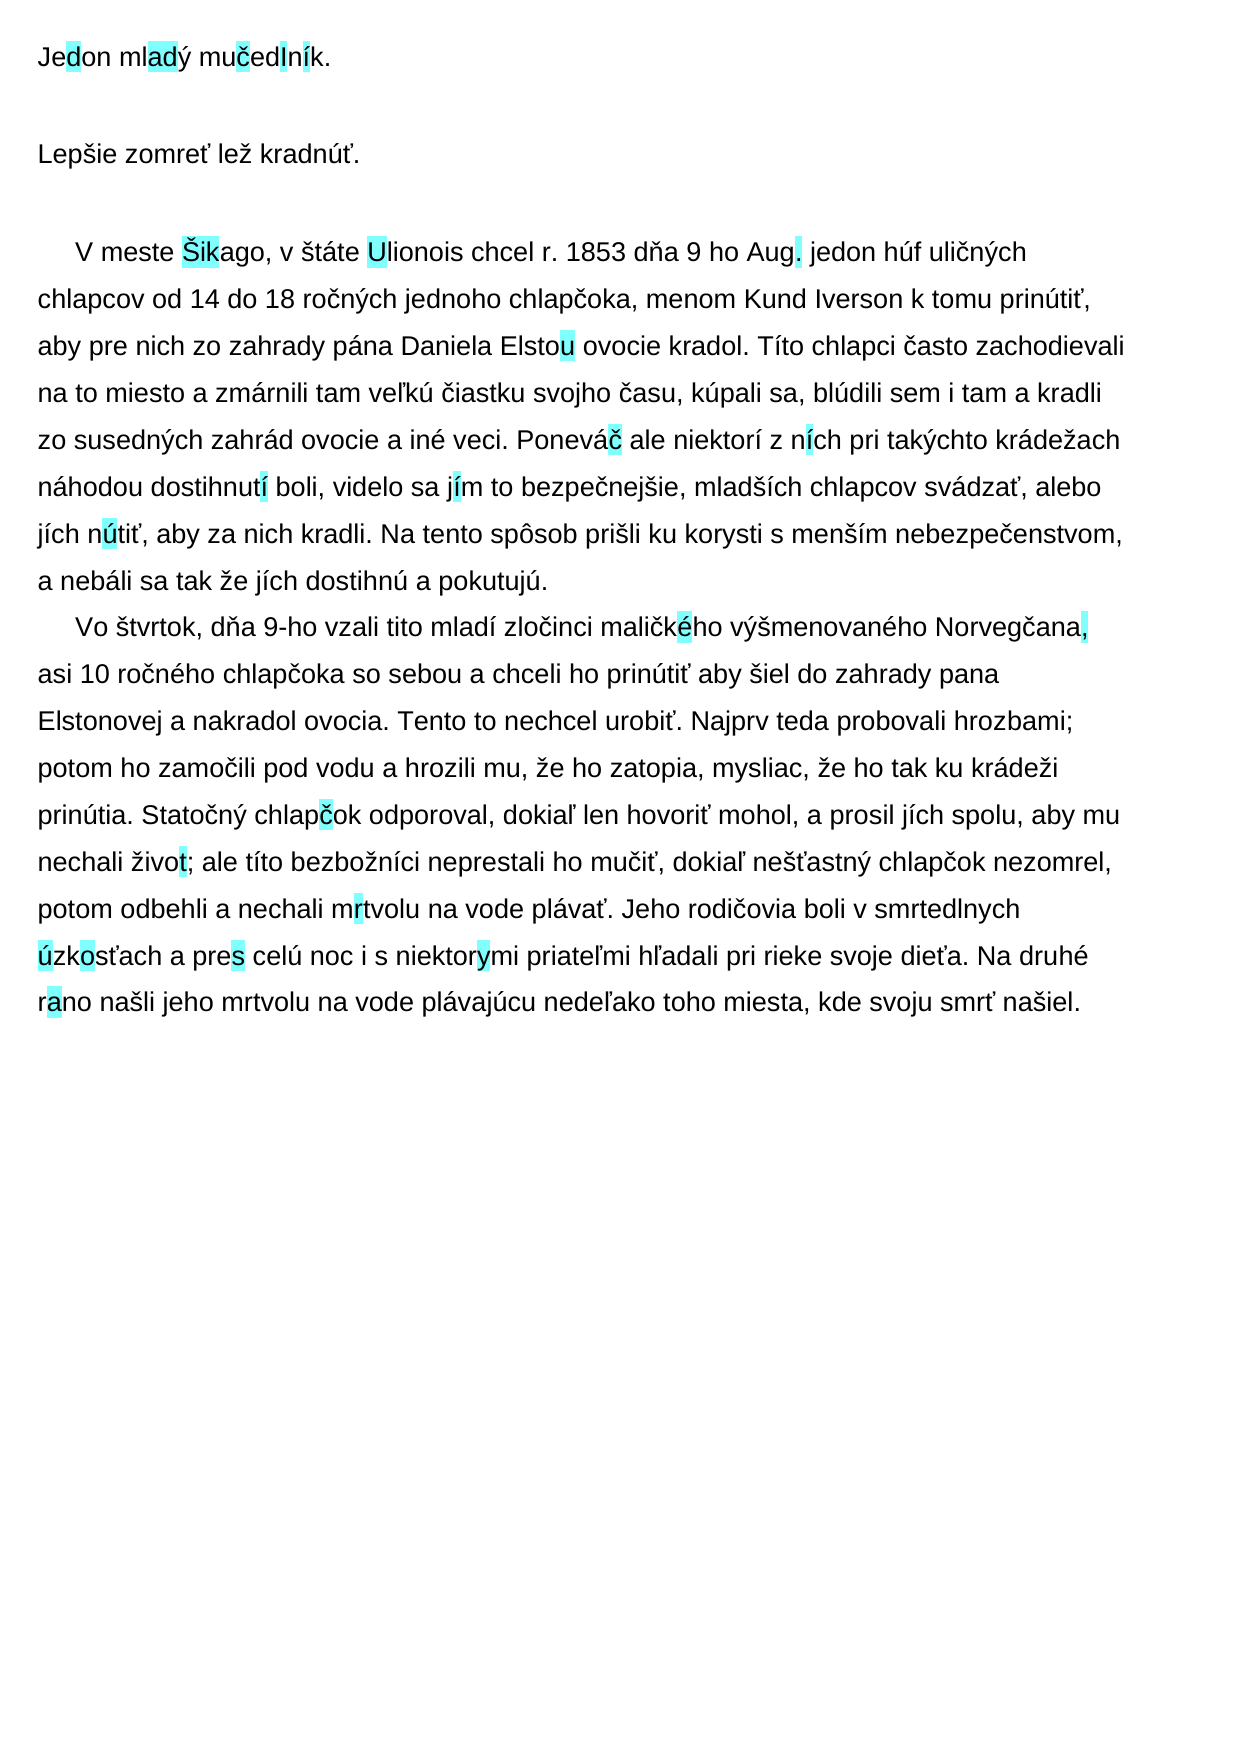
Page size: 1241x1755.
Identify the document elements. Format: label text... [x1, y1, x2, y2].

text Lepšie zomreť lež kradnúť. [37, 138, 1130, 170]
subtitle Jedon mladý mučedIník. [37, 41, 1130, 72]
text V meste Šikago, v štáte Ulionois chcel r. 1853 dňa 9 ho Aug. jedon húf uličných chlapcov od 14 do 18 ročných jednoho chlapčoka, menom Kund Iverson k tomu prinútiť, aby pre nich zo zahrady pána Daniela Elstou ovocie kradol. Títo chlapci často zachodievali na to miesto a zmárnili tam veľkú čiastku svojho času, kúpali sa, blúdili sem i tam a kradli zo susedných zahrád ovocie a iné veci. Poneváč ale niekto­rí z ních pri takýchto krádežach náhodou dostihnutí boli, videlo sa jím to bezpeč­nejšie, mladších chlapcov svádzať, alebo jích nútiť, aby za nich kradli. Na tento spôsob prišli ku korysti s menším nebez­pečenstvom, a nebáli sa tak že jích dostih­nú a pokutujú. [37, 236, 1130, 596]
text Vo štvrtok, dňa 9-ho vzali tito mladí zločinci maličkého výšmenovaného Norvegčana, asi 10 ročného chlapčoka so sebou a chceli ho prinútiť aby šiel do zahrady pana Elstonovej a nakradol ovocia. Tento to nechcel urobiť. Najprv teda probovali hroz­bami; potom ho zamočili pod vodu a hrozili mu, že ho zatopia, mysliac, že ho tak ku krádeži prinútia. Statočný chlapčok od­poroval, dokiaľ len hovoriť mohol, a pro­sil jích spolu, aby mu nechali život; ale títo bezbožníci neprestali ho mučiť, dokiaľ nešťastný chlapčok nezomrel, potom od­behli a nechali mrtvolu na vode plávať. Jeho rodičovia boli v smrtedlnych úzkosťach a pres celú noc i s niektorymi pria­teľmi hľadali pri rieke svoje dieťa. Na dru­hé rano našli jeho mrtvolu na vode pláva­júcu nedeľako toho miesta, kde svoju smrť našiel. [37, 611, 1130, 1018]
